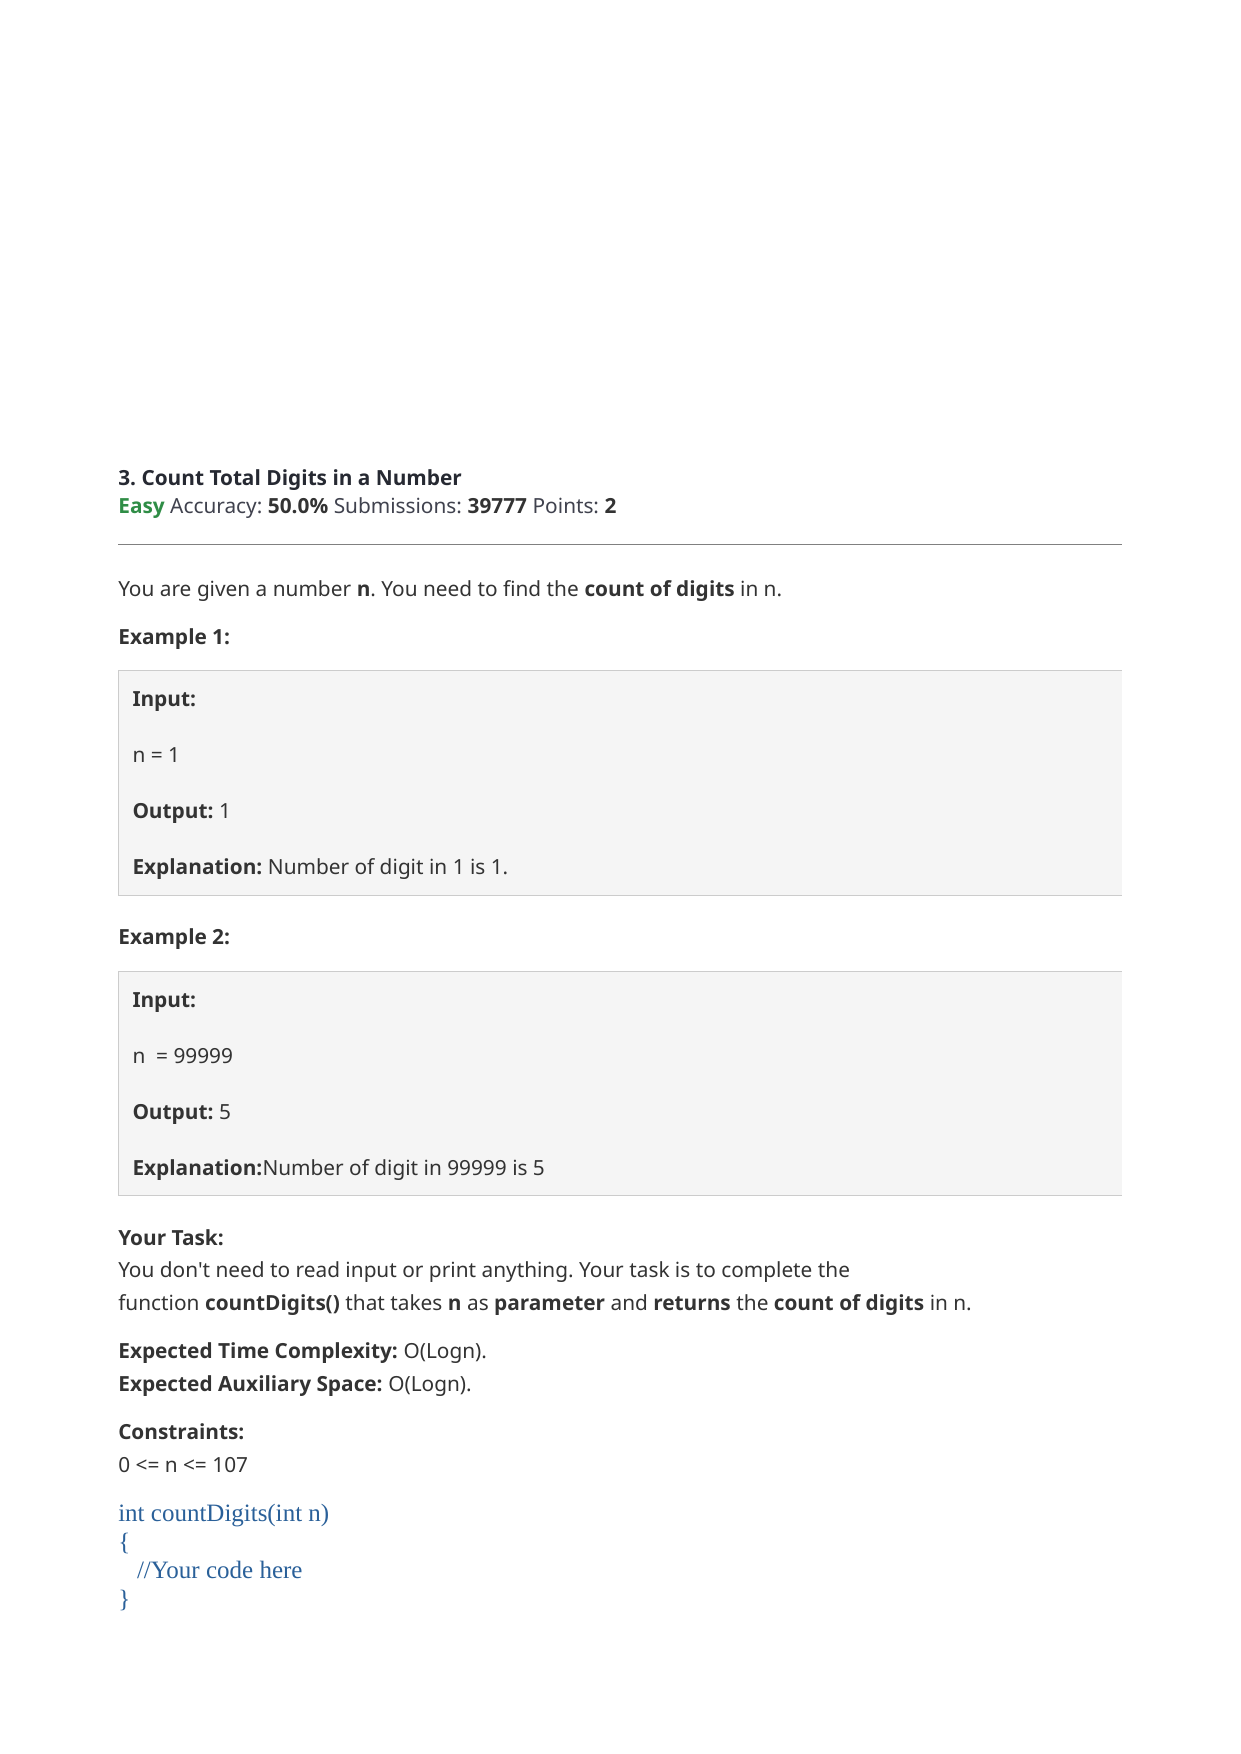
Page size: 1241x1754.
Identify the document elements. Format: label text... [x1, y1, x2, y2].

text Easy Accuracy: 50.0% Submissions: 39777 Points: 2 [118, 492, 1099, 520]
text Constraints: 0 <= n <= 107 [118, 1417, 1122, 1478]
text Input: [119, 972, 1122, 1013]
text Example 1: [118, 622, 1122, 651]
text Your Task: You don't need to read input or print anything. Your task is to complete the function countDigits() that takes n as parameter and returns the count of digits in n. [118, 1223, 1122, 1316]
text Input: [119, 671, 1122, 713]
text Explanation: Number of digit in 1 is 1. [119, 838, 1122, 895]
text n = 99999 [119, 1027, 1122, 1069]
text n = 1 [119, 726, 1122, 769]
text Explanation:Number of digit in 99999 is 5 [119, 1138, 1122, 1195]
text //Your code here [118, 1555, 1122, 1584]
text int countDigits(int n) [118, 1498, 1122, 1527]
text Output: 5 [119, 1083, 1122, 1125]
text Output: 1 [119, 782, 1122, 825]
text Expected Time Complexity: O(Logn). Expected Auxiliary Space: O(Logn). [118, 1336, 1122, 1397]
text You are given a number n. You need to find the count of digits in n. [118, 574, 1122, 602]
text } [118, 1584, 1122, 1613]
text { [118, 1527, 1122, 1555]
text 3. Count Total Digits in a Number [118, 463, 1122, 492]
text Example 2: [118, 922, 1122, 951]
